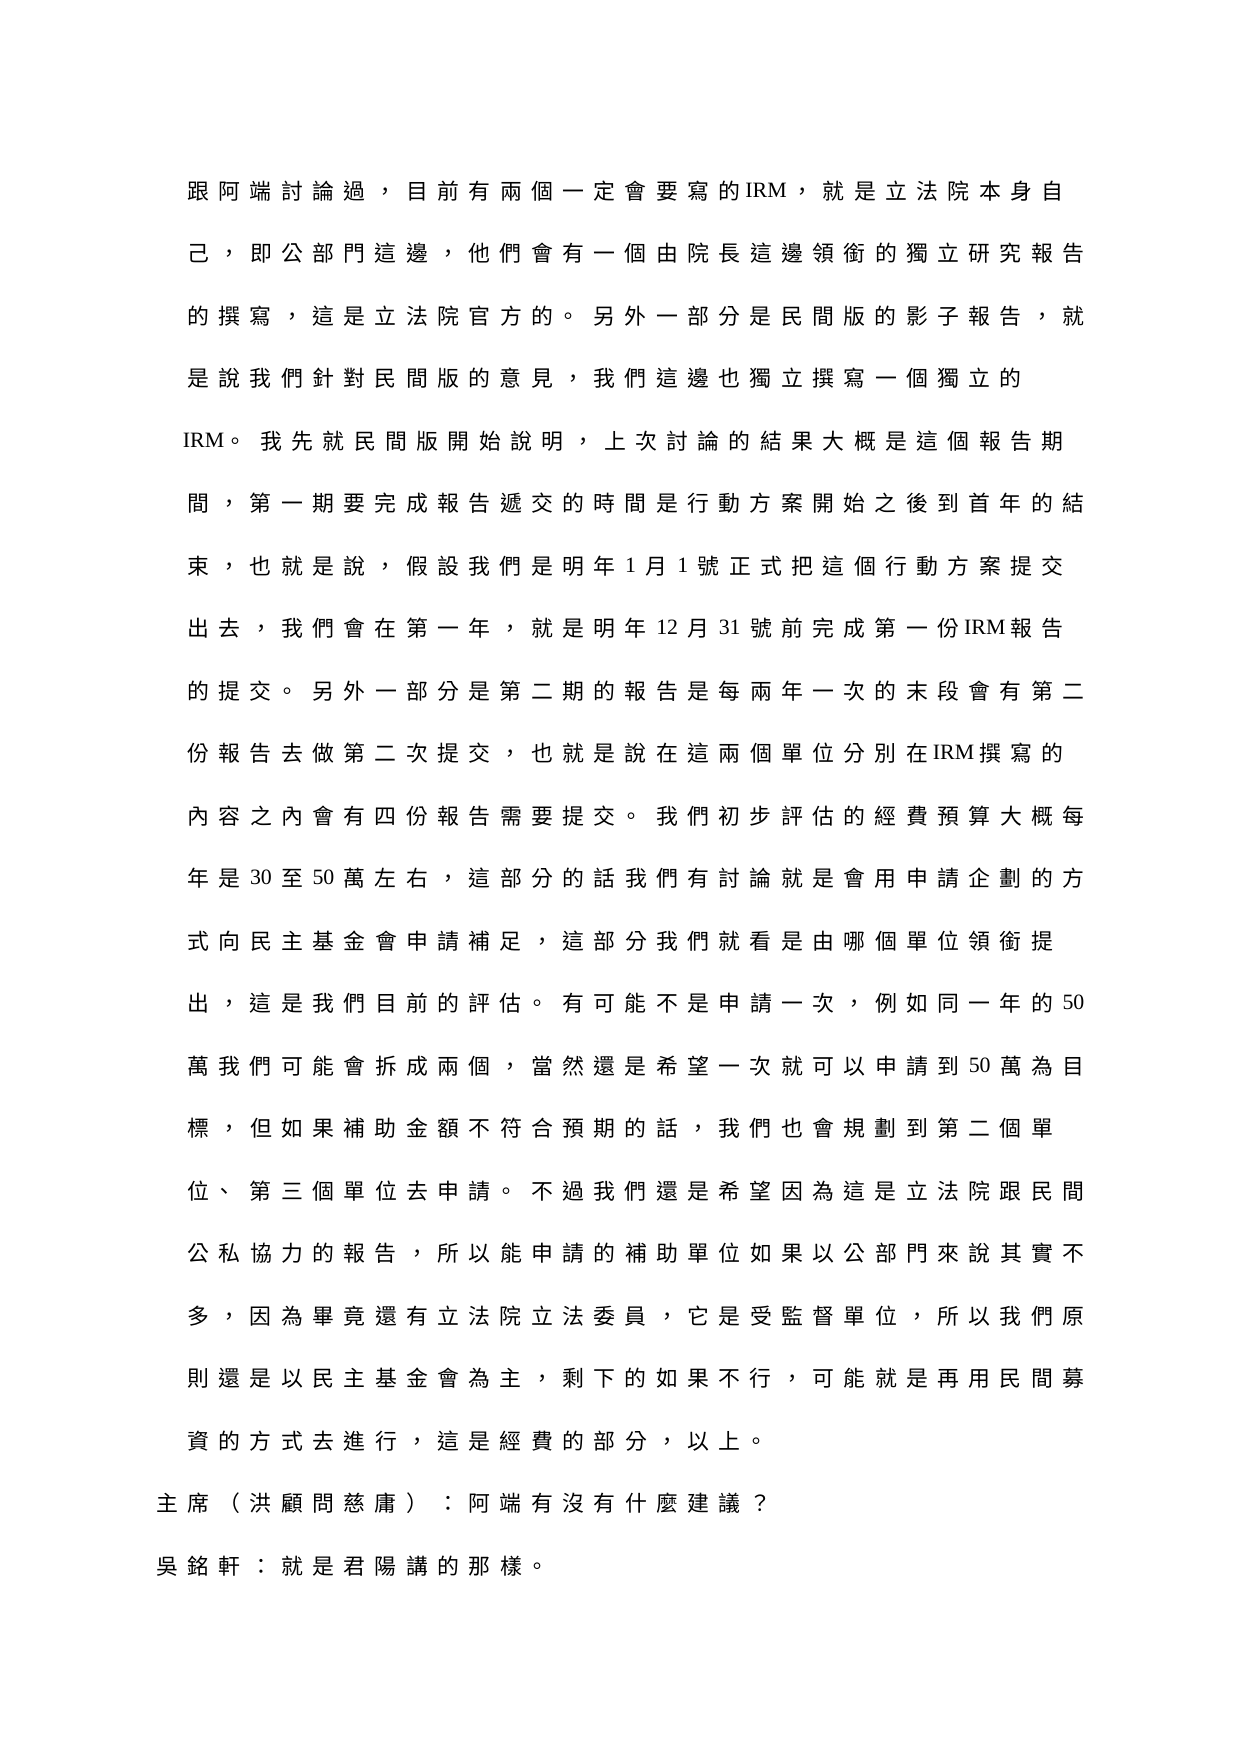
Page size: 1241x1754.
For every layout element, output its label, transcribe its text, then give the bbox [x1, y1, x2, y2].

text 跟阿端討論過，目前有兩個一定會要寫的IRM，就是立法院本身自己，即公部門這邊，他們會有一個由院長這邊領銜的獨立研究報告的撰寫，這是立法院官方的。另外一部分是民間版的影子報告，就是說我們針對民間版的意見，我們這邊也獨立撰寫一個獨立的IRM。我先就民間版開始說明，上次討論的結果大概是這個報告期間，第一期要完成報告遞交的時間是行動方案開始之後到首年的結束，也就是說，假設我們是明年1月1號正式把這個行動方案提交出去，我們會在第一年，就是明年12月31號前完成第一份IRM報告的提交。另外一部分是第二期的報告是每兩年一次的末段會有第二份報告去做第二次提交，也就是說在這兩個單位分別在IRM撰寫的內容之內會有四份報告需要提交。我們初步評估的經費預算大概每年是30至50萬左右，這部分的話我們有討論就是會用申請企劃的方式向民主基金會申請補足，這部分我們就看是由哪個單位領銜提出，這是我們目前的評估。有可能不是申請一次，例如同一年的50萬我們可能會拆成兩個，當然還是希望一次就可以申請到50萬為目標，但如果補助金額不符合預期的話，我們也會規劃到第二個單位、第三個單位去申請。不過我們還是希望因為這是立法院跟民間公私協力的報告，所以能申請的補助單位如果以公部門來說其實不多，因為畢竟還有立法院立法委員，它是受監督單位，所以我們原則還是以民主基金會為主，剩下的如果不行，可能就是再用民間募資的方式去進行，這是經費的部分，以上。 [151, 158, 1089, 1471]
text 吳銘軒：就是君陽講的那樣。 [151, 1533, 1089, 1596]
text 主席（洪顧問慈庸）：阿端有沒有什麼建議？ [151, 1471, 1089, 1533]
